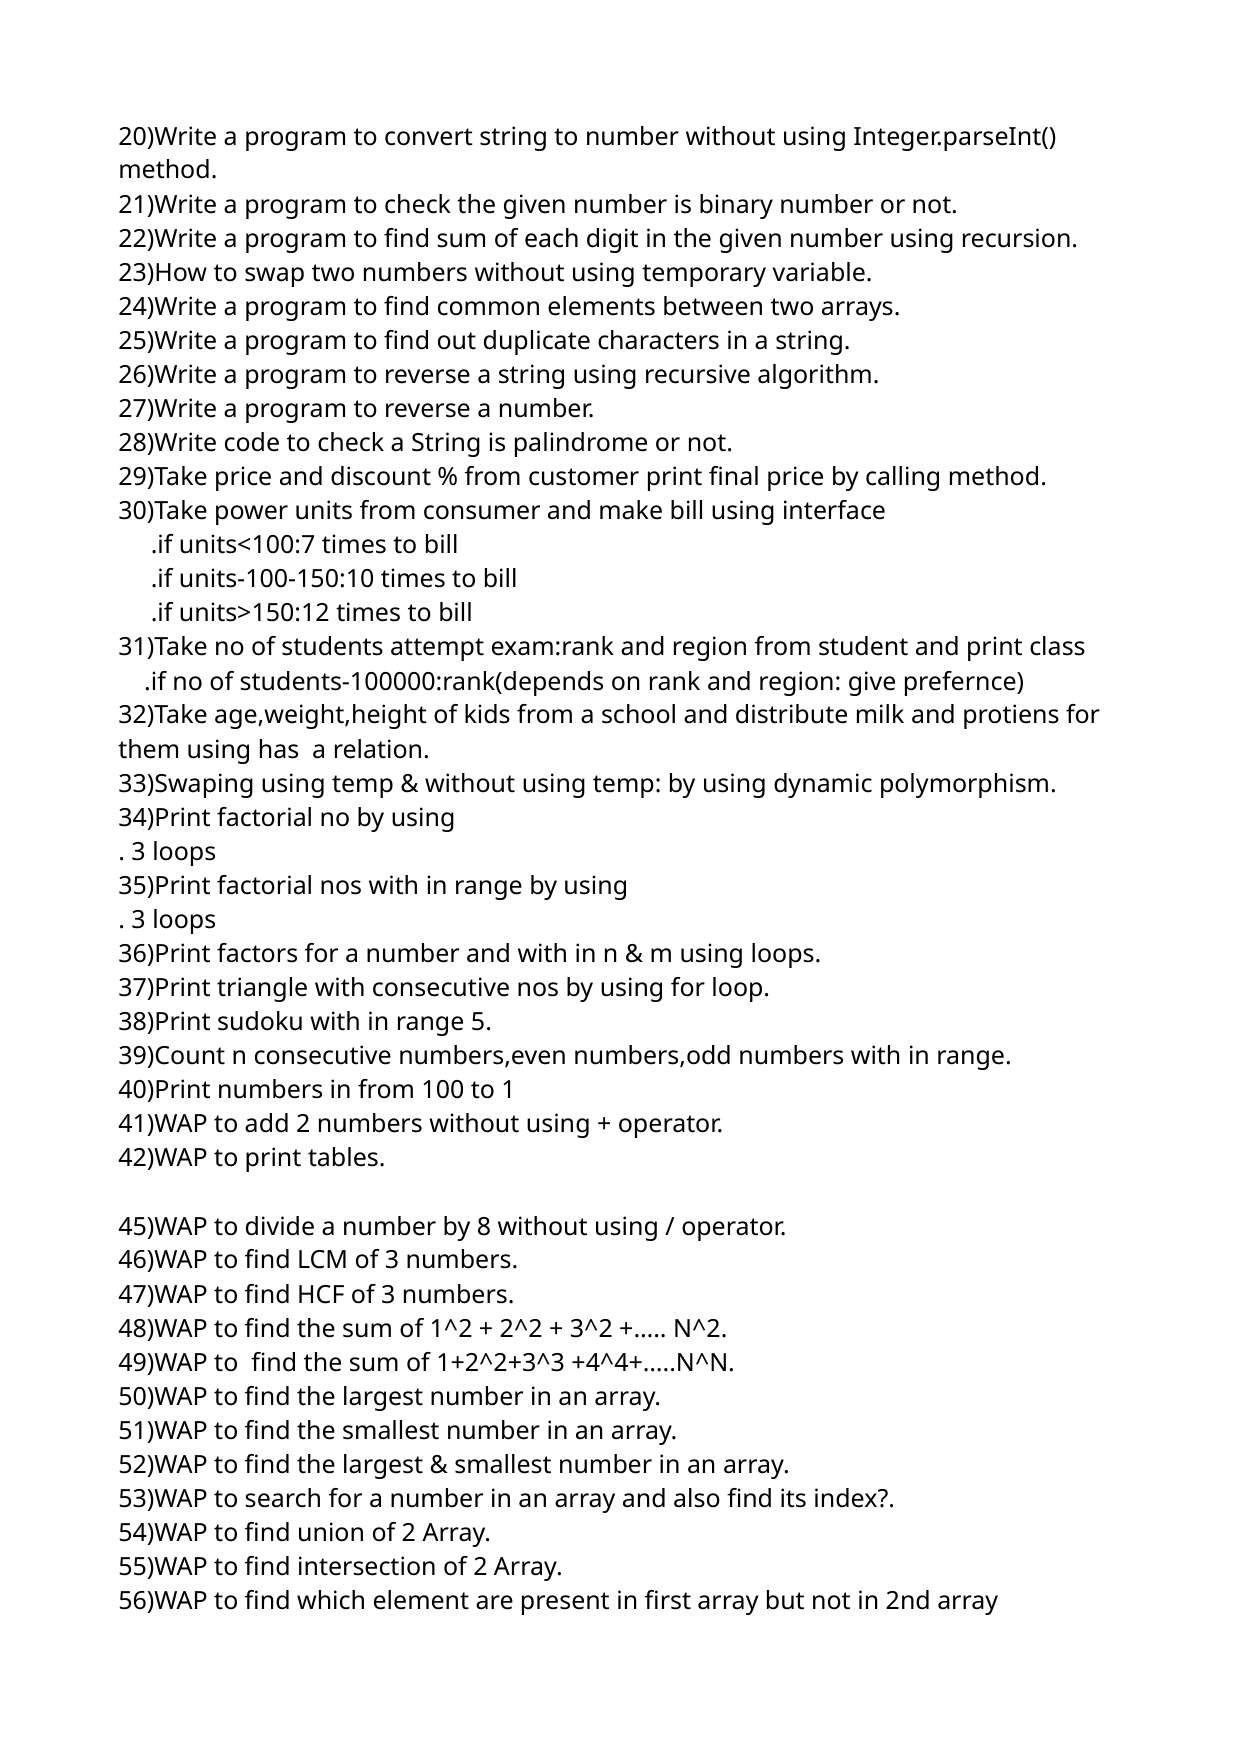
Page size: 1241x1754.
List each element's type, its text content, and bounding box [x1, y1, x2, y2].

text 32)Take age,weight,height of kids from a school and distribute milk and protiens for them using has a relation. [118, 697, 1122, 765]
text 38)Print sudoku with in range 5. [118, 1004, 1122, 1038]
text .if units-100-150:10 times to bill [118, 561, 1122, 595]
text 42)WAP to print tables. [118, 1140, 1122, 1174]
text .if no of students-100000:rank(depends on rank and region: give prefernce) [118, 663, 1122, 697]
text 31)Take no of students attempt exam:rank and region from student and print class [118, 629, 1122, 663]
text 45)WAP to divide a number by 8 without using / operator. [118, 1208, 1122, 1242]
text .if units>150:12 times to bill [118, 595, 1122, 629]
text 46)WAP to find LCM of 3 numbers. 47)WAP to find HCF of 3 numbers. [118, 1242, 1122, 1310]
text 25)Write a program to find out duplicate characters in a string. [118, 322, 1122, 357]
text 36)Print factors for a number and with in n & m using loops. [118, 936, 1122, 970]
text 33)Swaping using temp & without using temp: by using dynamic polymorphism. [118, 765, 1122, 799]
text 22)Write a program to find sum of each digit in the given number using recursion. [118, 220, 1122, 254]
text 41)WAP to add 2 numbers without using + operator. [118, 1106, 1122, 1140]
text . 3 loops [118, 902, 1122, 936]
text 27)Write a program to reverse a number. [118, 391, 1122, 425]
text 48)WAP to find the sum of 1^2 + 2^2 + 3^2 +….. N^2. 49)WAP to find the sum of 1+2^2+3^3 +4^4+…..N^N. [118, 1310, 1122, 1378]
text 50)WAP to find the largest number in an array. 51)WAP to find the smallest number in an array. [118, 1378, 1122, 1447]
text 24)Write a program to find common elements between two arrays. [118, 288, 1122, 322]
text 39)Count n consecutive numbers,even numbers,odd numbers with in range. [118, 1038, 1122, 1072]
text 30)Take power units from consumer and make bill using interface [118, 493, 1122, 527]
text . 3 loops [118, 833, 1122, 867]
text 35)Print factorial nos with in range by using [118, 867, 1122, 902]
text 20)Write a program to convert string to number without using Integer.parseInt() method. [118, 118, 1122, 186]
text 29)Take price and discount % from customer print final price by calling method. [118, 459, 1122, 493]
text 54)WAP to find union of 2 Array. 55)WAP to find intersection of 2 Array. 56)WAP to find which element are present in first array but not in 2nd array [118, 1515, 1122, 1617]
text 52)WAP to find the largest & smallest number in an array. 53)WAP to search for a number in an array and also find its index?. [118, 1447, 1122, 1515]
text 28)Write code to check a String is palindrome or not. [118, 425, 1122, 459]
text 34)Print factorial no by using [118, 799, 1122, 833]
text 21)Write a program to check the given number is binary number or not. [118, 186, 1122, 220]
text 40)Print numbers in from 100 to 1 [118, 1072, 1122, 1106]
text 23)How to swap two numbers without using temporary variable. [118, 254, 1122, 288]
text .if units<100:7 times to bill [118, 527, 1122, 561]
text 37)Print triangle with consecutive nos by using for loop. [118, 970, 1122, 1004]
text 26)Write a program to reverse a string using recursive algorithm. [118, 357, 1122, 391]
